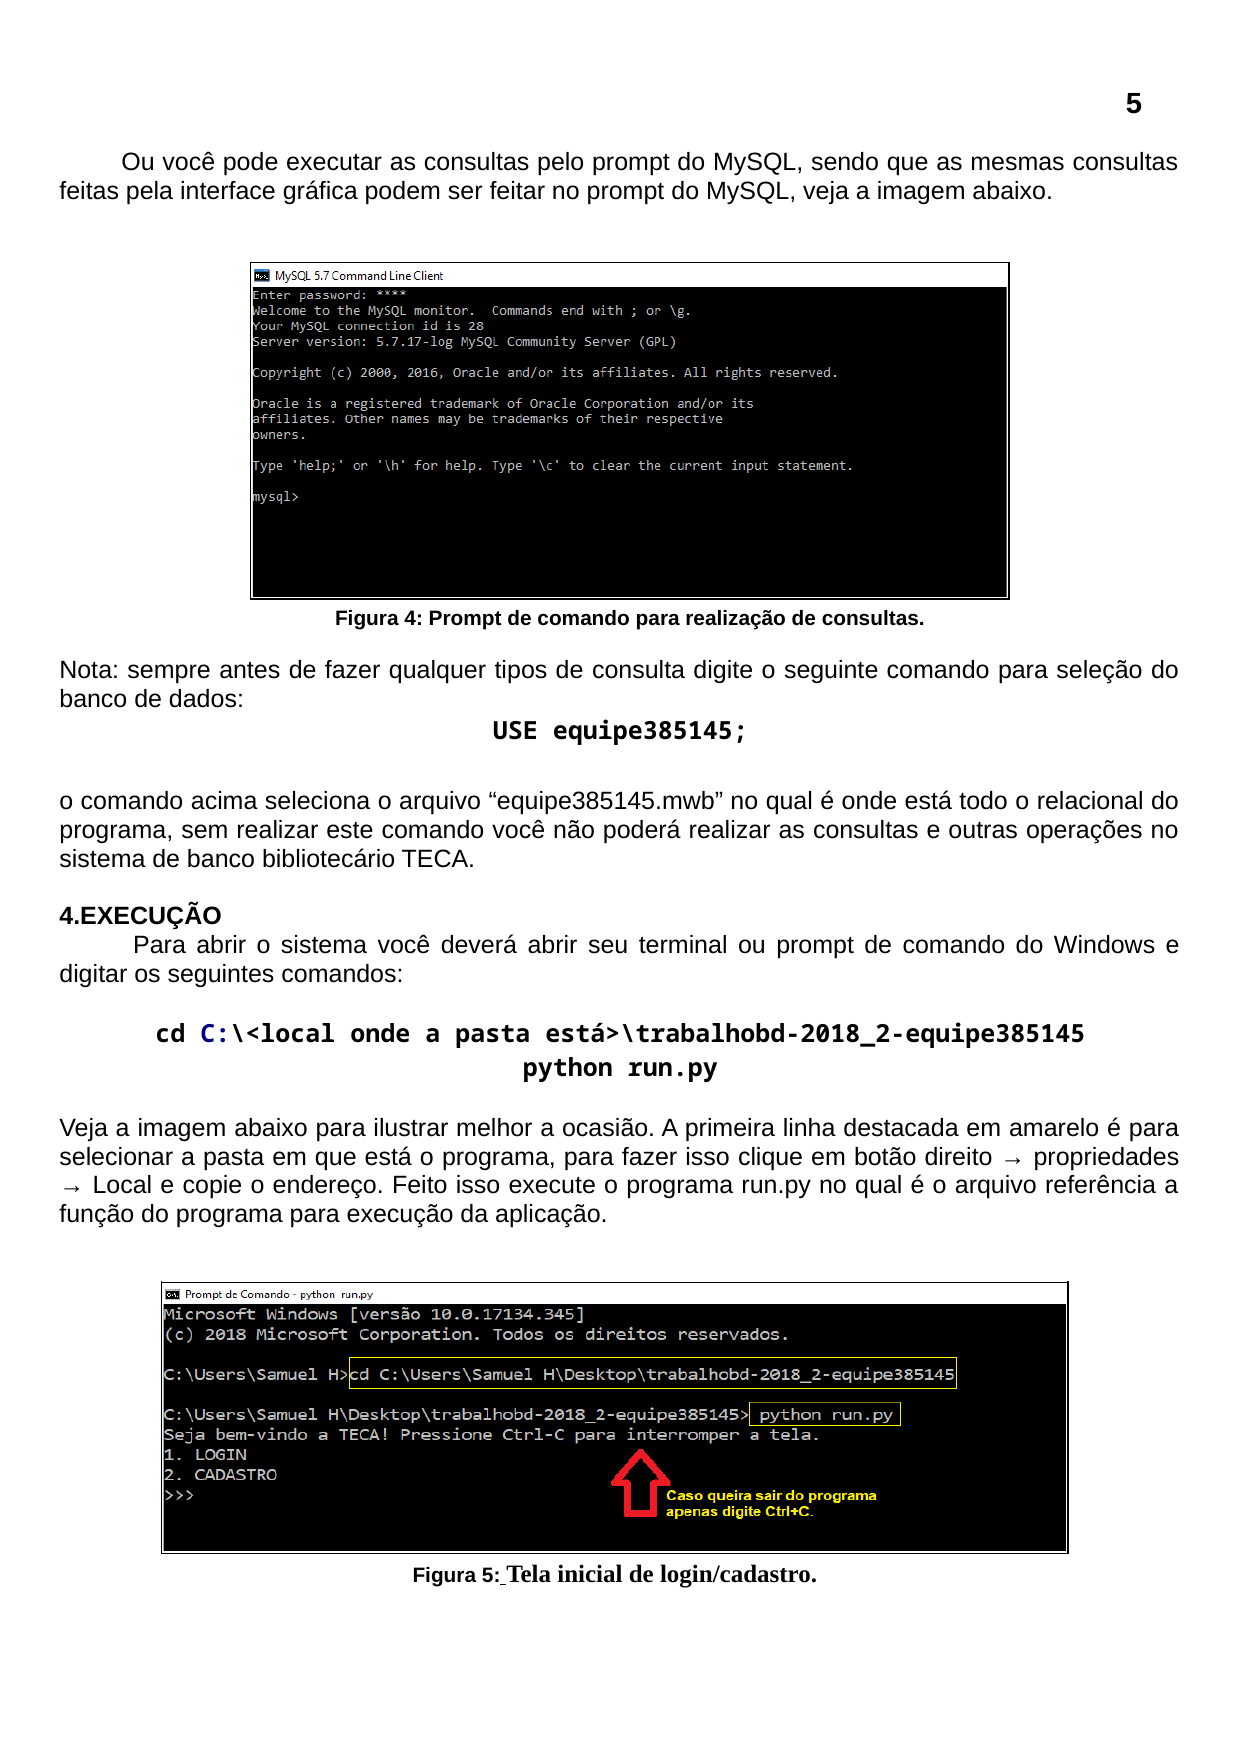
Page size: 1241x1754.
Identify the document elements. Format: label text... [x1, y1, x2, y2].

text Nota: sempre antes de fazer qualquer tipos de consulta digite o seguinte comando para seleção do banco de dados: [59, 655, 1181, 712]
text Para abrir o sistema você deverá abrir seu terminal ou prompt de comando do Windows e digitar os seguintes comandos: [59, 930, 1181, 987]
text Ou você pode executar as consultas pelo prompt do MySQL, sendo que as mesmas consultas feitas pela interface gráfica podem ser feitar no prompt do MySQL, veja a imagem abaixo. [59, 147, 1181, 204]
picture [252, 264, 1007, 597]
text Figura 4: Prompt de comando para realização de consultas. [250, 600, 1010, 629]
text Figura 5: Tela inicial de login/cadastro. [156, 1281, 1073, 1588]
picture [163, 1284, 1066, 1551]
text o comando acima seleciona o arquivo “equipe385145.mwb” no qual é onde está todo o relacional do programa, sem realizar este comando você não poderá realizar as consultas e outras operações no sistema de banco bibliotecário TECA. [59, 786, 1181, 872]
text USE equipe385145; [59, 712, 1181, 746]
text python run.py [118, 1050, 1122, 1084]
text 4.EXECUÇÃO [59, 901, 1181, 930]
text cd C:\<local onde a pasta está>\trabalhobd-2018_2-equipe385145 [118, 1016, 1122, 1050]
text Veja a imagem abaixo para ilustrar melhor a ocasião. A primeira linha destacada em amarelo é para selecionar a pasta em que está o programa, para fazer isso clique em botão direito → propriedades → Local e copie o endereço. Feito isso execute o programa run.py no qual é o arquivo referência a função do programa para execução da aplicação. [59, 1113, 1181, 1228]
